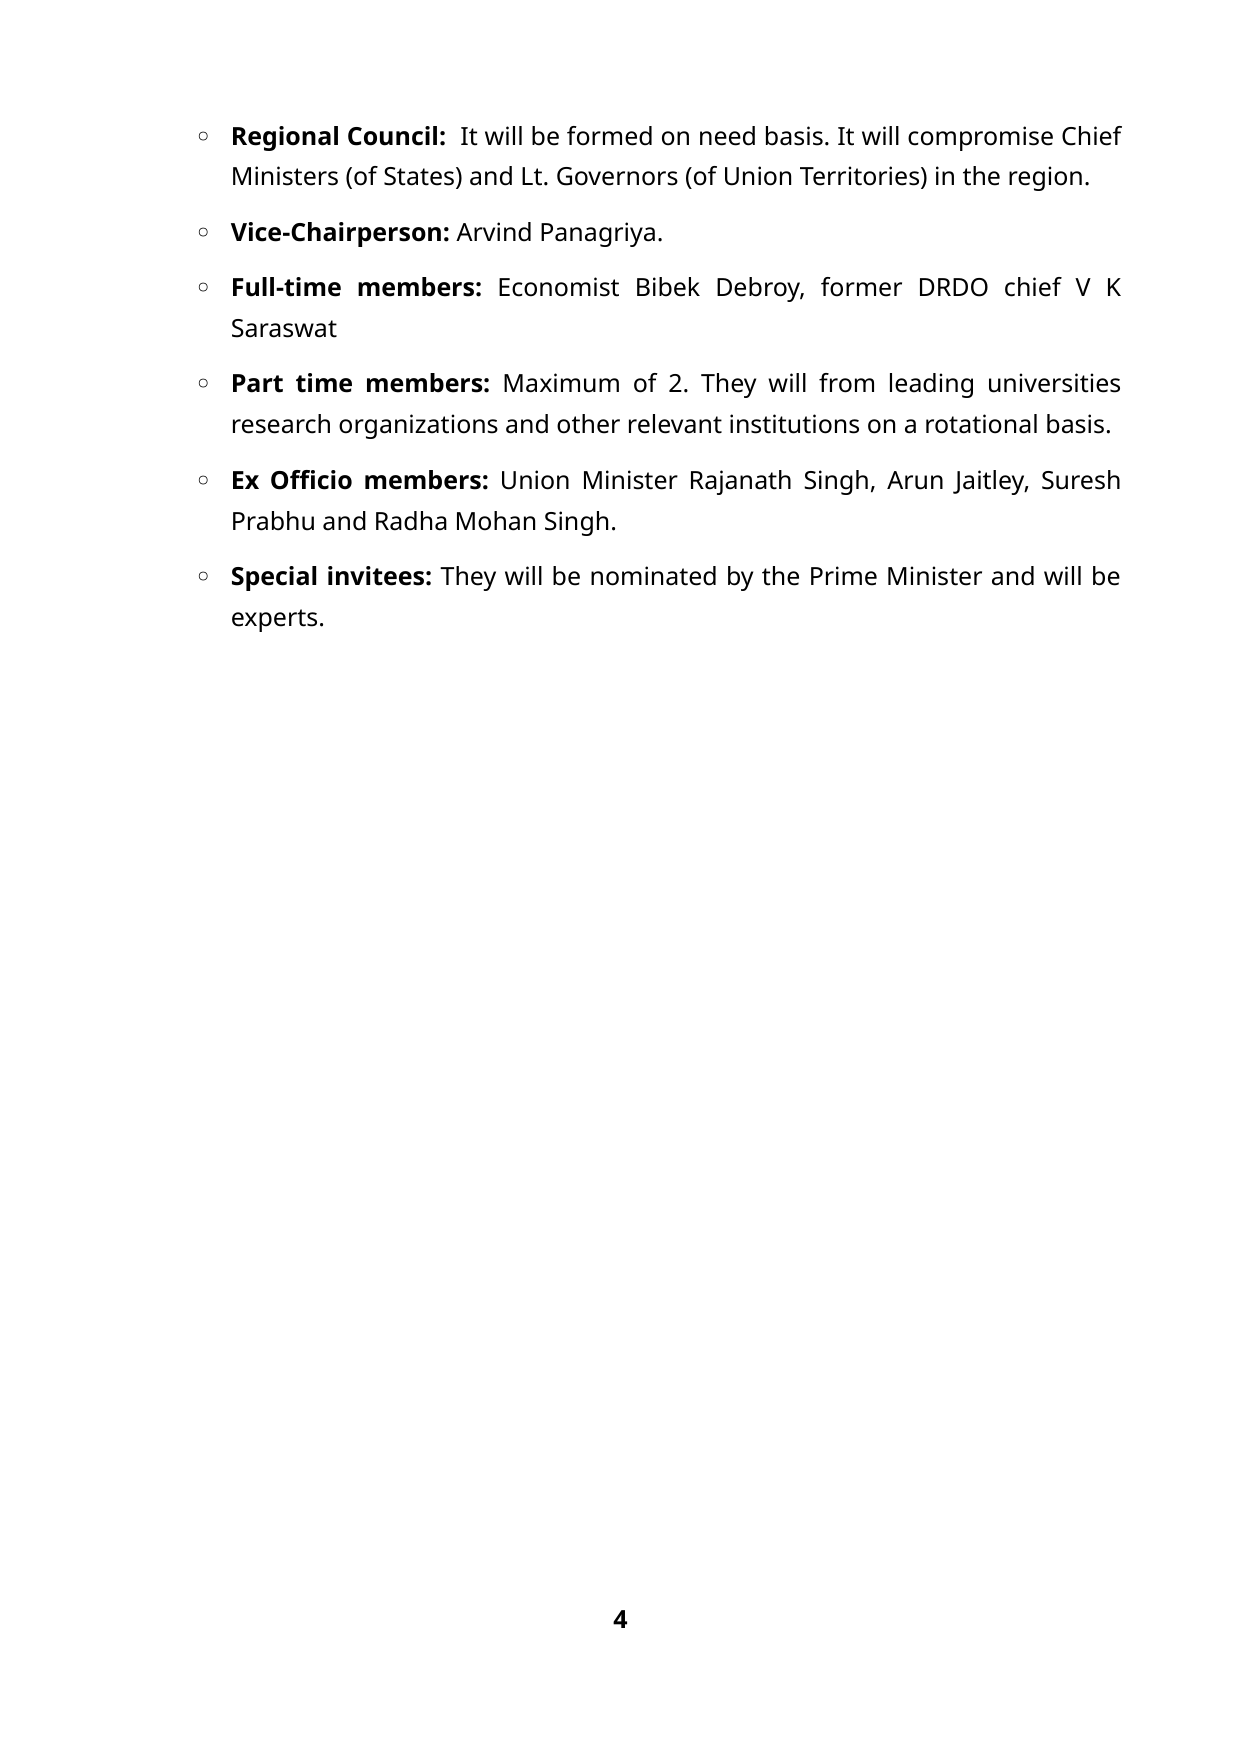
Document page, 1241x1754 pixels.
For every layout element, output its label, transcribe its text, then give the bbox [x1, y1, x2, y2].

list Ex Officio members: Union Minister Rajanath Singh, Arun Jaitley, Suresh Prabhu and Radha Mohan Singh. [193, 462, 1122, 537]
list Full-time members: Economist Bibek Debroy, former DRDO chief V K Saraswat [193, 270, 1122, 345]
list Special invitees: They will be nominated by the Prime Minister and will be experts. [193, 558, 1122, 633]
list Regional Council: It will be formed on need basis. It will compromise Chief Ministers (of States) and Lt. Governors (of Union Territories) in the region. [193, 118, 1122, 193]
list Part time members: Maximum of 2. They will from leading universities research organizations and other relevant institutions on a rotational basis. [193, 366, 1122, 441]
list Vice-Chairperson: Arvind Panagriya. [193, 214, 1122, 248]
